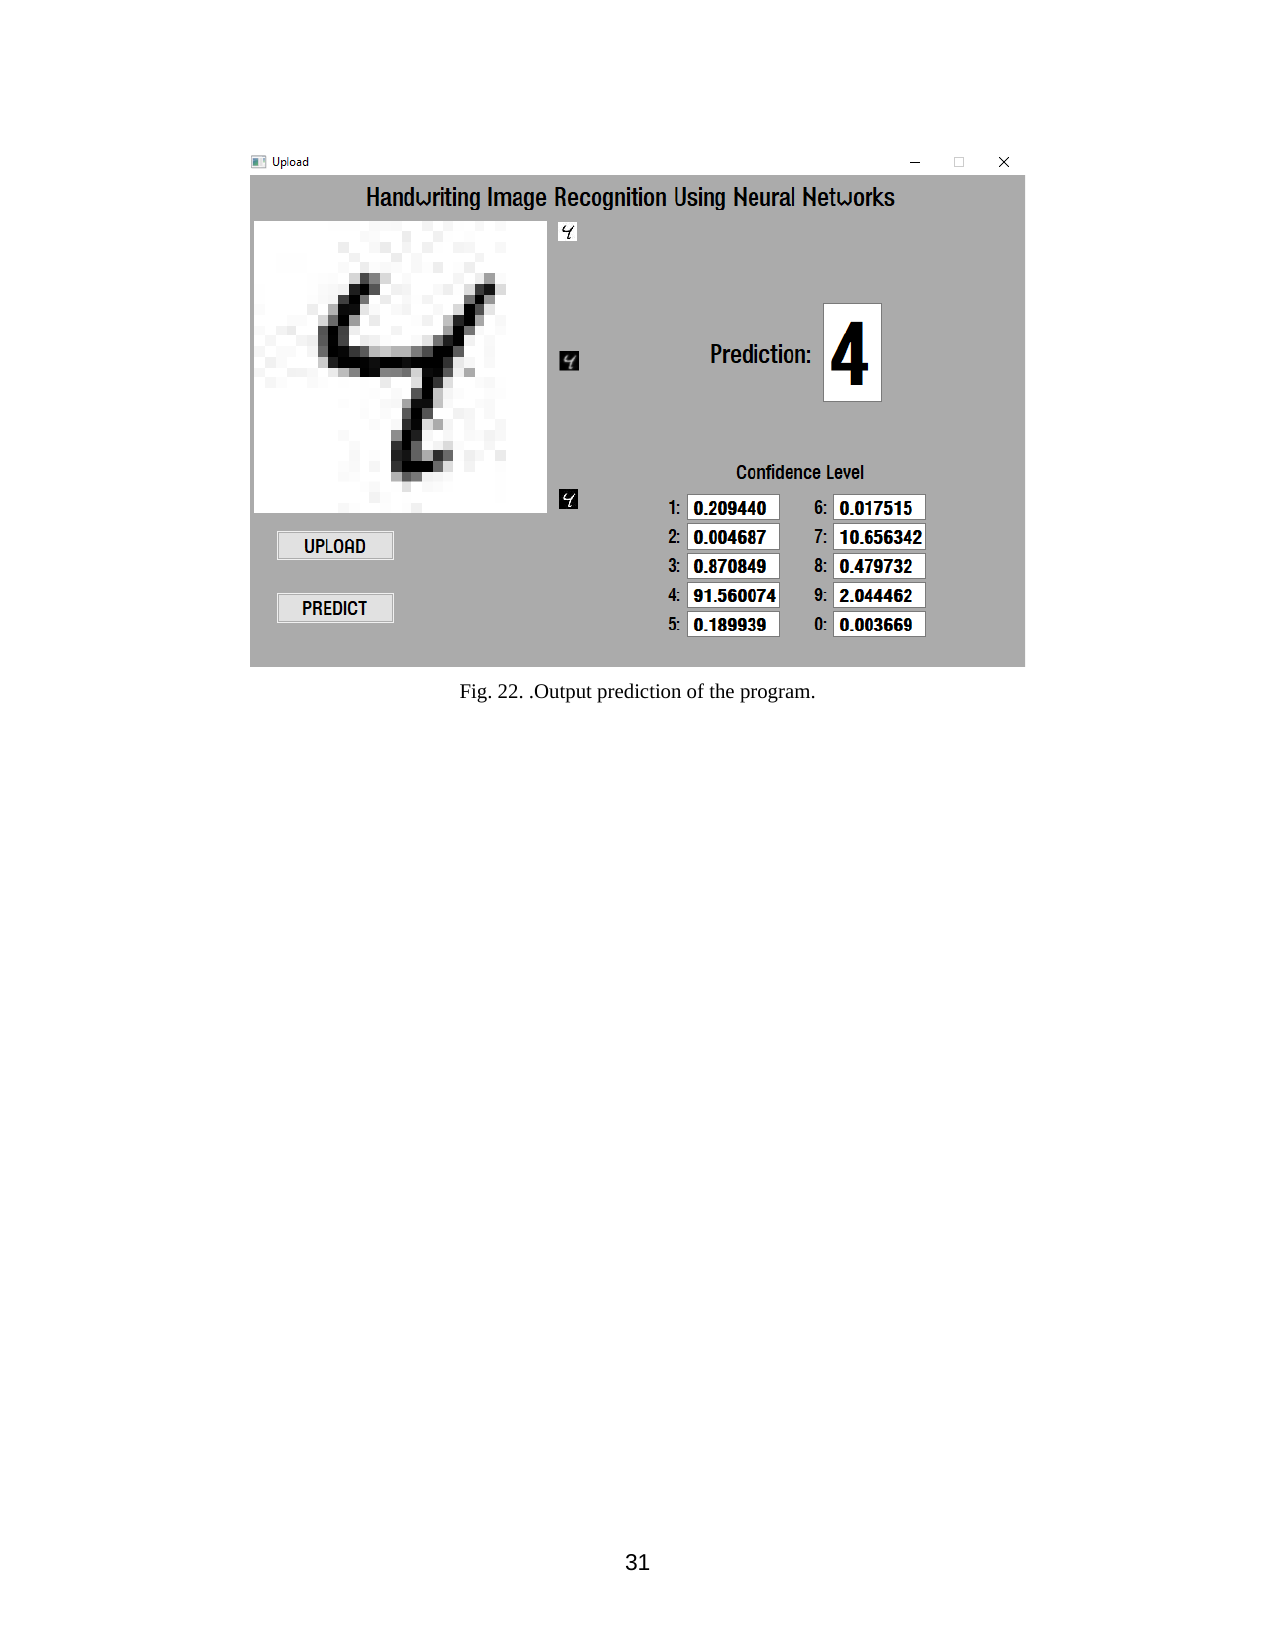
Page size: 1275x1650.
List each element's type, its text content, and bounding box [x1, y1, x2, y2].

text Fig. 22. .Output prediction of the program. [150, 679, 1125, 703]
picture [250, 150, 1026, 667]
